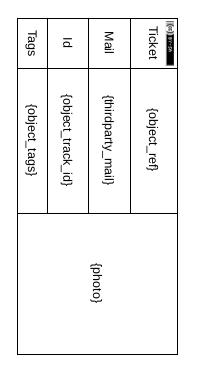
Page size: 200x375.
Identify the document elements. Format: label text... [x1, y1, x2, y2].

table_header Ticket [131, 19, 177, 68]
table_cell {thirdparty_mail} [89, 69, 130, 212]
table_header Tags [18, 19, 47, 68]
picture [166, 22, 174, 65]
table_header Mail [89, 19, 130, 68]
table_cell {object_track_id} [48, 69, 88, 212]
table_cell {object_tags} [18, 69, 47, 212]
table_cell {object_ref} [131, 69, 177, 212]
table_cell {photo} [18, 214, 177, 354]
table_header Id [48, 19, 88, 68]
